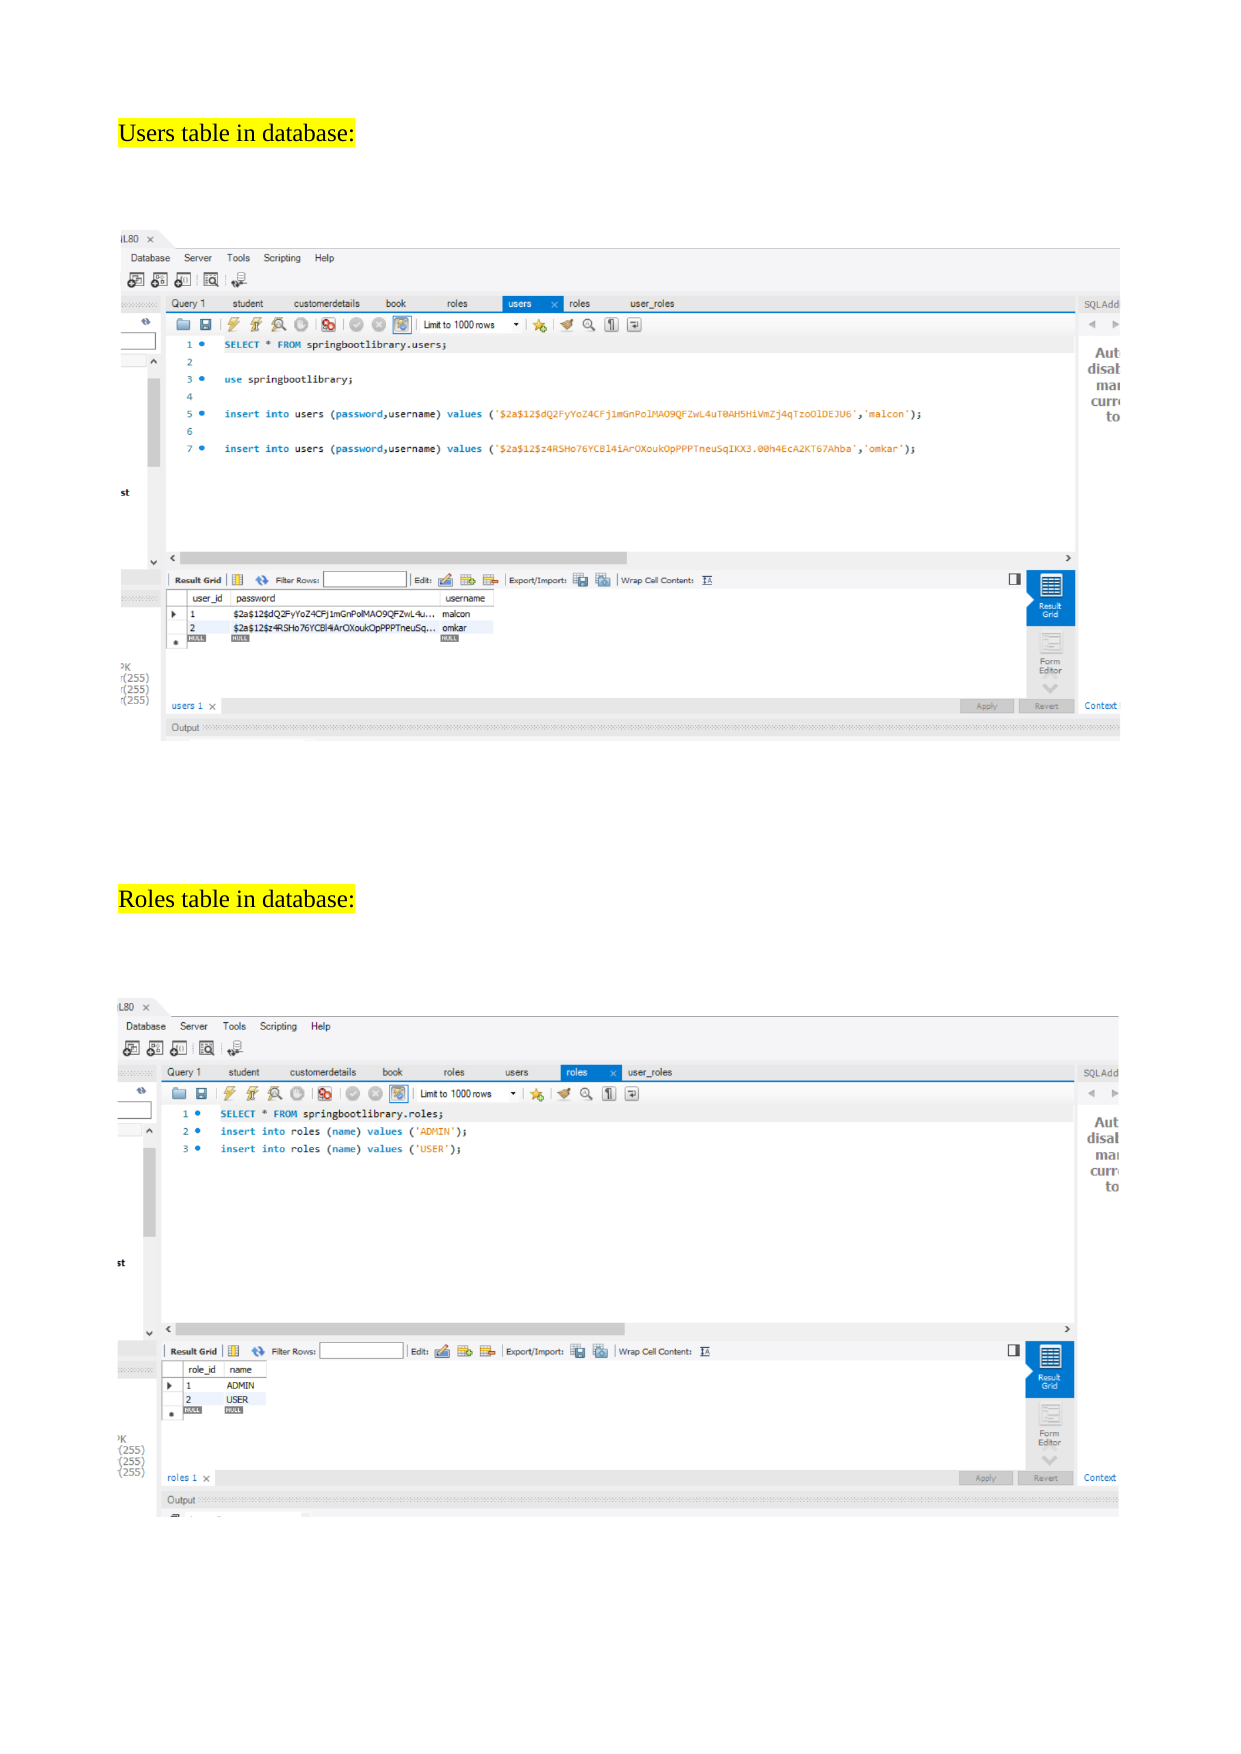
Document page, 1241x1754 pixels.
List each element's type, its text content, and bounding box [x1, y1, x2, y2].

text Roles table in database: [118, 884, 1122, 913]
picture [120, 208, 1121, 741]
picture [117, 976, 1119, 1517]
text Users table in database: [118, 118, 1122, 147]
